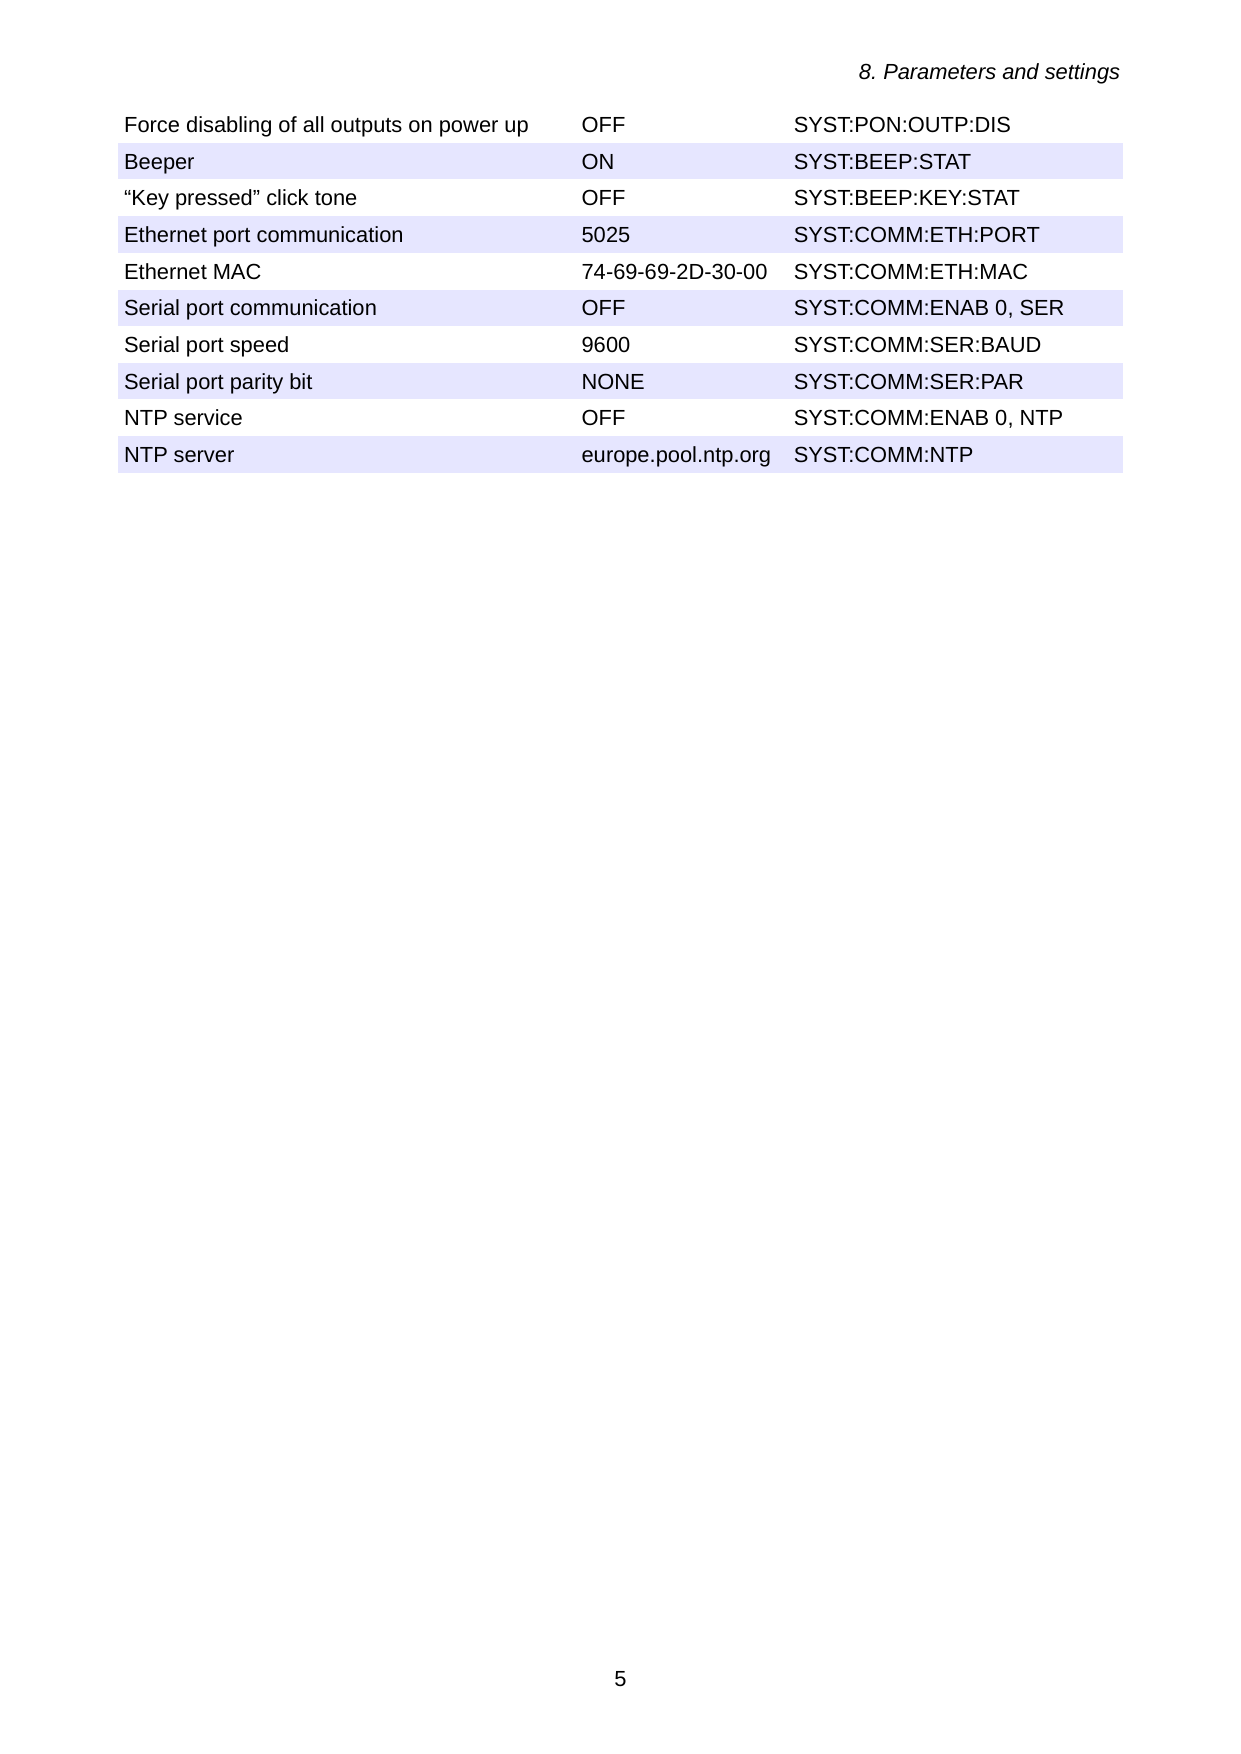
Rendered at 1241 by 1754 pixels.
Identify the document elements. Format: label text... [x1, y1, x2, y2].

table_cell OFF [576, 180, 788, 216]
table_cell SYST:PON:OUTP:DIS [788, 106, 1123, 143]
table_cell SYST:COMM:ETH:PORT [788, 216, 1123, 253]
table_cell SYST:COMM:ENAB 0, NTP [788, 400, 1123, 436]
table_cell SYST:COMM:NTP [788, 436, 1123, 473]
table_cell SYST:COMM:SER:BAUD [788, 326, 1123, 363]
table_cell Serial port parity bit [118, 363, 576, 399]
table_cell Ethernet port communication [118, 216, 576, 253]
table_cell OFF [576, 400, 788, 436]
table_cell Serial port communication [118, 290, 576, 326]
table_cell Beeper [118, 143, 576, 179]
table_cell NONE [576, 363, 788, 399]
table_cell Ethernet MAC [118, 253, 576, 289]
table_cell NTP service [118, 400, 576, 436]
table_cell 5025 [576, 216, 788, 253]
table_cell NTP server [118, 436, 576, 473]
table_cell SYST:COMM:ETH:MAC [788, 253, 1123, 289]
table_cell SYST:BEEP:KEY:STAT [788, 180, 1123, 216]
table_cell “Key pressed” click tone [118, 180, 576, 216]
table_cell OFF [576, 106, 788, 143]
table_cell OFF [576, 290, 788, 326]
table_cell SYST:COMM:ENAB 0, SER [788, 290, 1123, 326]
table_cell 74-69-69-2D-30-00 [576, 253, 788, 289]
table_cell SYST:BEEP:STAT [788, 143, 1123, 179]
table_cell 9600 [576, 326, 788, 363]
table_cell europe.pool.ntp.org [576, 436, 788, 473]
table_cell SYST:COMM:SER:PAR [788, 363, 1123, 399]
table_cell ON [576, 143, 788, 179]
table_cell Force disabling of all outputs on power up [118, 106, 576, 143]
table_cell Serial port speed [118, 326, 576, 363]
